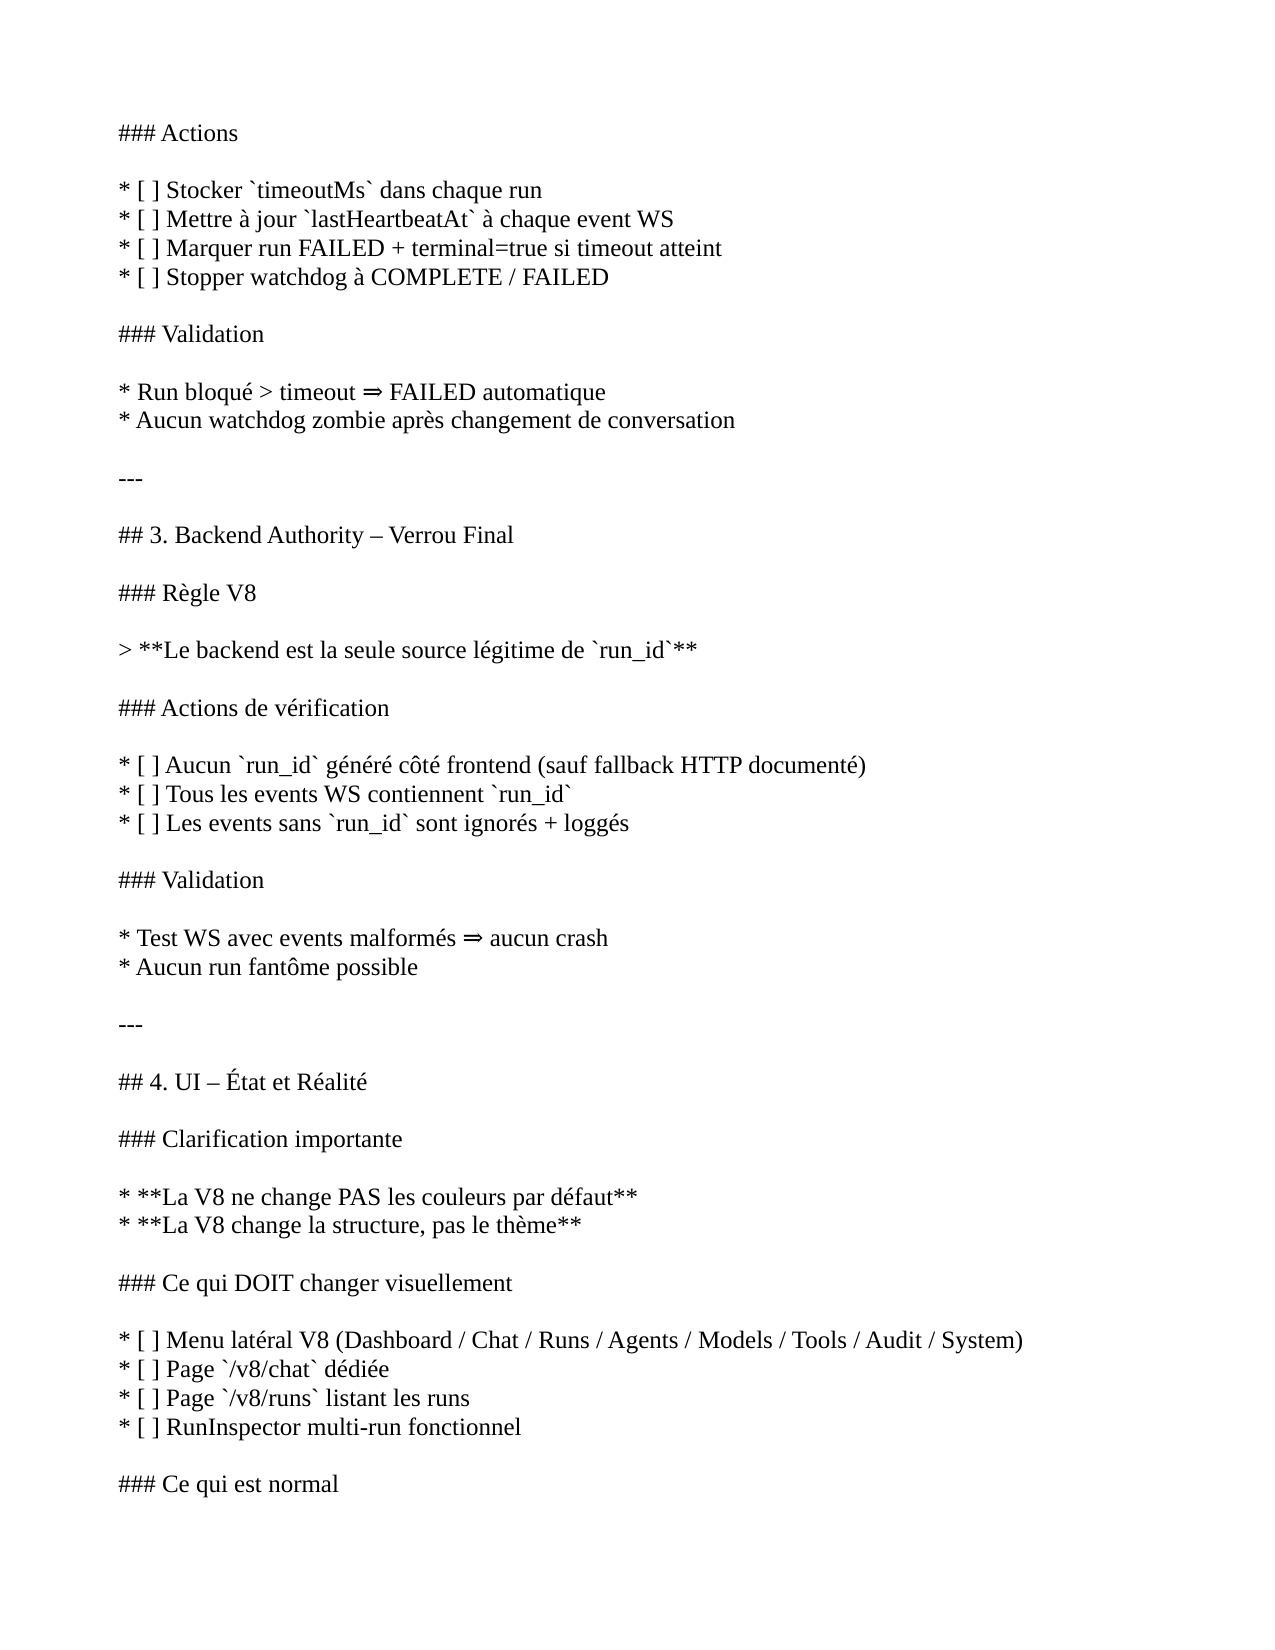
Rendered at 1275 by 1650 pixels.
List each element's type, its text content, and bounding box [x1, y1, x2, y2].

text * **La V8 change la structure, pas le thème** [118, 1211, 1157, 1239]
text * Test WS avec events malformés ⇒ aucun crash [118, 923, 1157, 952]
text --- [118, 1009, 1157, 1038]
text * [ ] RunInspector multi-run fonctionnel [118, 1412, 1157, 1441]
text * [ ] Stopper watchdog à COMPLETE / FAILED [118, 262, 1157, 291]
text --- [118, 463, 1157, 492]
text * [ ] Stocker `timeoutMs` dans chaque run [118, 176, 1157, 204]
text * Aucun watchdog zombie après changement de conversation [118, 406, 1157, 434]
text * [ ] Tous les events WS contiennent `run_id` [118, 779, 1157, 808]
text * [ ] Page `/v8/chat` dédiée [118, 1354, 1157, 1383]
text * [ ] Marquer run FAILED + terminal=true si timeout atteint [118, 233, 1157, 262]
text * [ ] Mettre à jour `lastHeartbeatAt` à chaque event WS [118, 204, 1157, 233]
text * [ ] Les events sans `run_id` sont ignorés + loggés [118, 808, 1157, 837]
text ### Validation [118, 866, 1157, 894]
text ### Ce qui DOIT changer visuellement [118, 1268, 1157, 1297]
text * Run bloqué > timeout ⇒ FAILED automatique [118, 377, 1157, 406]
text * Aucun run fantôme possible [118, 952, 1157, 981]
text ### Actions de vérification [118, 693, 1157, 722]
text ### Validation [118, 319, 1157, 348]
text * [ ] Menu latéral V8 (Dashboard / Chat / Runs / Agents / Models / Tools / Audit / System) [118, 1326, 1157, 1354]
text > **Le backend est la seule source légitime de `run_id`** [118, 636, 1157, 664]
text ### Clarification importante [118, 1124, 1157, 1153]
text ### Règle V8 [118, 578, 1157, 607]
text * [ ] Page `/v8/runs` listant les runs [118, 1383, 1157, 1412]
text * **La V8 ne change PAS les couleurs par défaut** [118, 1182, 1157, 1211]
text * [ ] Aucun `run_id` généré côté frontend (sauf fallback HTTP documenté) [118, 751, 1157, 779]
text ## 4. UI – État et Réalité [118, 1067, 1157, 1096]
text ### Actions [118, 118, 1157, 147]
text ## 3. Backend Authority – Verrou Final [118, 521, 1157, 549]
text ### Ce qui est normal [118, 1469, 1157, 1498]
